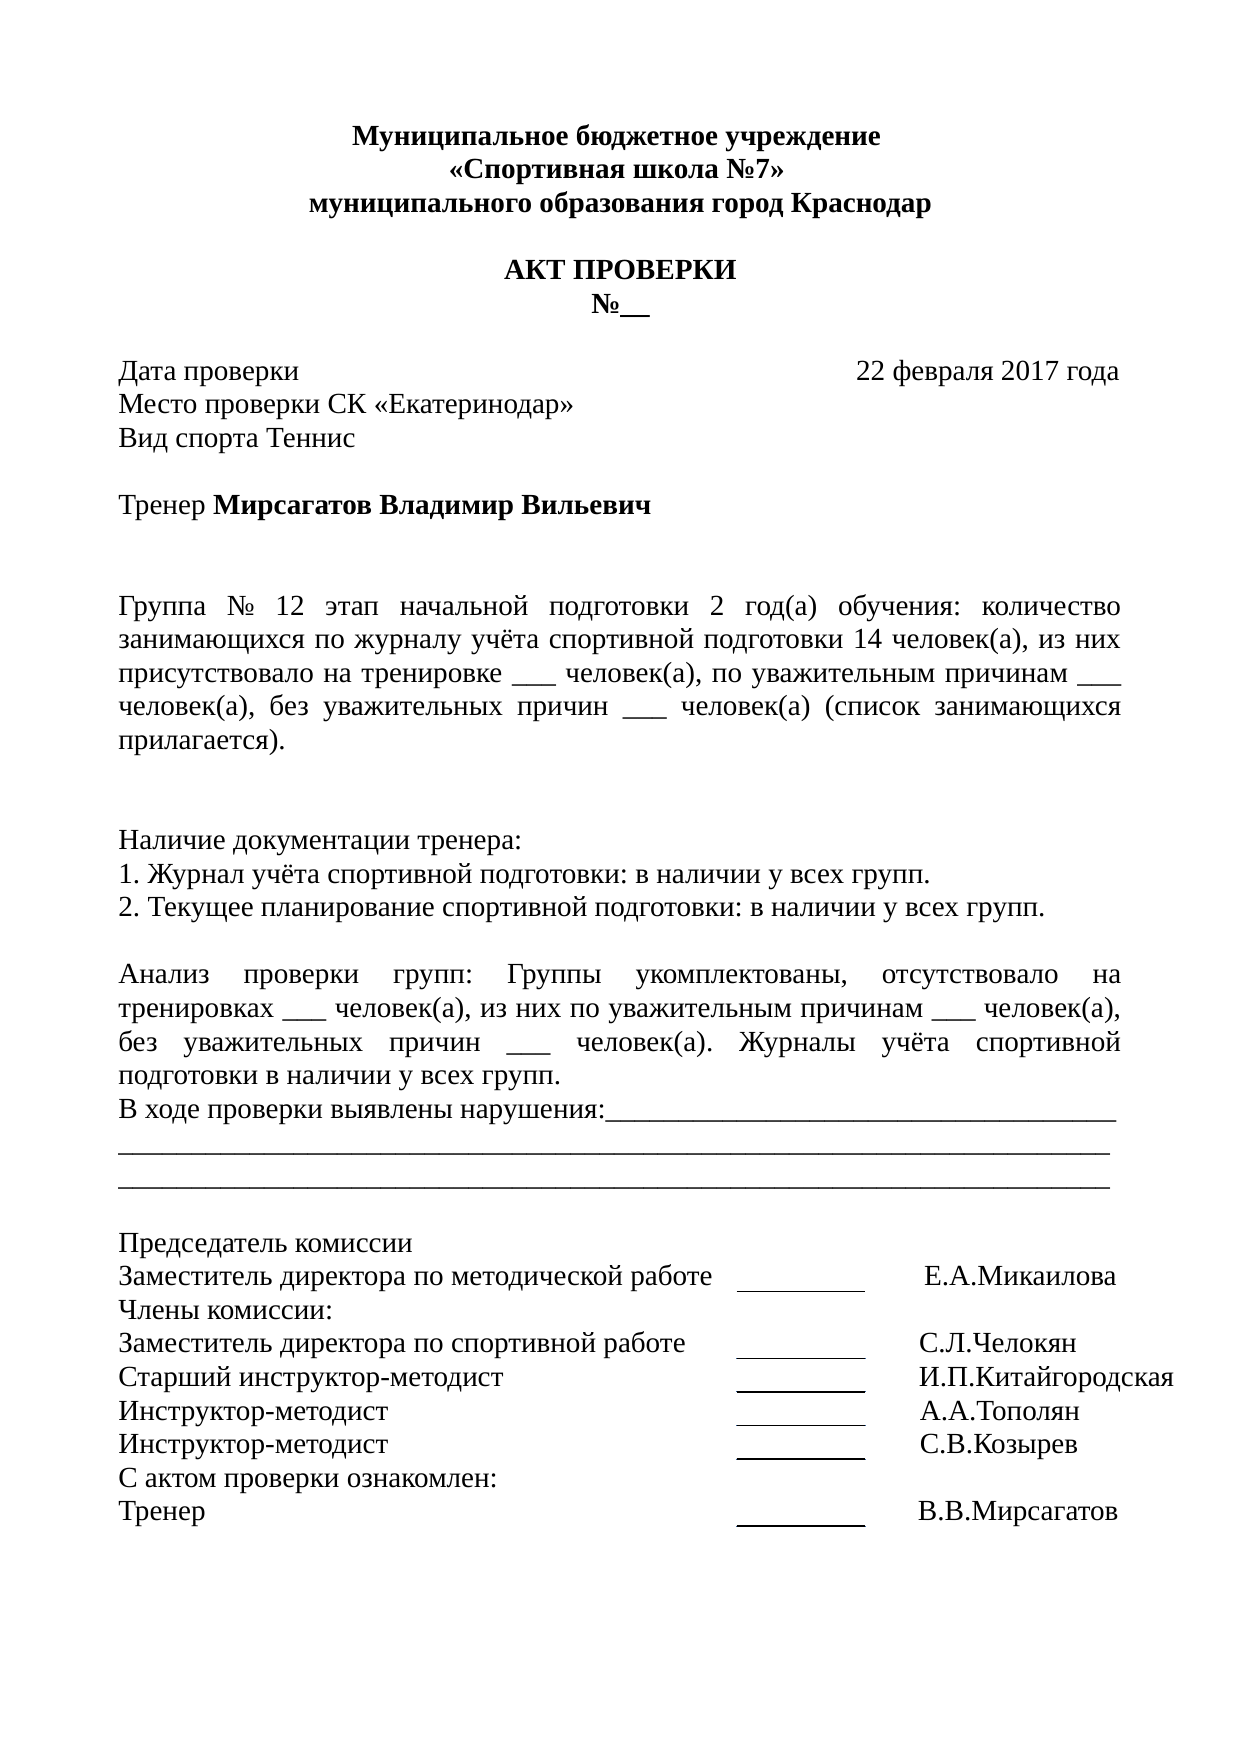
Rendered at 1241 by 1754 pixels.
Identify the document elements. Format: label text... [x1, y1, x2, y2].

text Тренер Мирсагатов Владимир Вильевич [118, 487, 1122, 521]
text Наличие документации тренера: [118, 822, 1122, 856]
text АКТ ПРОВЕРКИ [118, 252, 1122, 286]
text 1. Журнал учёта спортивной подготовки: в наличии у всех групп. [118, 856, 1122, 889]
text Инструктор-методист С.В.Козырев [118, 1426, 1181, 1460]
text Заместитель директора по спортивной работе С.Л.Челокян [118, 1326, 1181, 1359]
text Место проверки СК «Екатеринодар» [118, 386, 1122, 420]
text Инструктор-методист А.А.Тополян [118, 1393, 1181, 1426]
text Муниципальное бюджетное учреждение «Спортивная школа №7» муниципального образования город Краснодар [118, 118, 1122, 219]
text 2. Текущее планирование спортивной подготовки: в наличии у всех групп. [118, 889, 1122, 923]
text №__ [118, 286, 1122, 319]
text Группа № 12 этап начальной подготовки 2 год(а) обучения: количество занимающихся по журналу учёта спортивной подготовки 14 человек(а), из них присутствовало на тренировке ___ человек(а), по уважительным причинам ___ человек(а), без уважительных причин ___ человек(а) (список занимающихся прилагается). [118, 588, 1122, 755]
text ____________________________________________________________________ [118, 1158, 1122, 1191]
text Заместитель директора по методической работе Е.А.Микаилова [118, 1258, 1181, 1292]
text В ходе проверки выявлены нарушения:___________________________________ [118, 1091, 1122, 1124]
text Вид спорта Теннис [118, 420, 1122, 453]
text Дата проверки 22 февраля 2017 года [118, 353, 1122, 386]
text Члены комиссии: [118, 1292, 1181, 1326]
text Председатель комиссии [118, 1225, 1122, 1258]
text С актом проверки ознакомлен: [118, 1460, 1181, 1493]
text Анализ проверки групп: Группы укомплектованы, отсутствовало на тренировках ___ человек(а), из них по уважительным причинам ___ человек(а), без уважительных причин ___ человек(а). Журналы учёта спортивной подготовки в наличии у всех групп. [118, 957, 1122, 1091]
text ____________________________________________________________________ [118, 1124, 1122, 1158]
text Тренер В.В.Мирсагатов [118, 1493, 1181, 1527]
text Старший инструктор-методист И.П.Китайгородская [118, 1359, 1181, 1393]
